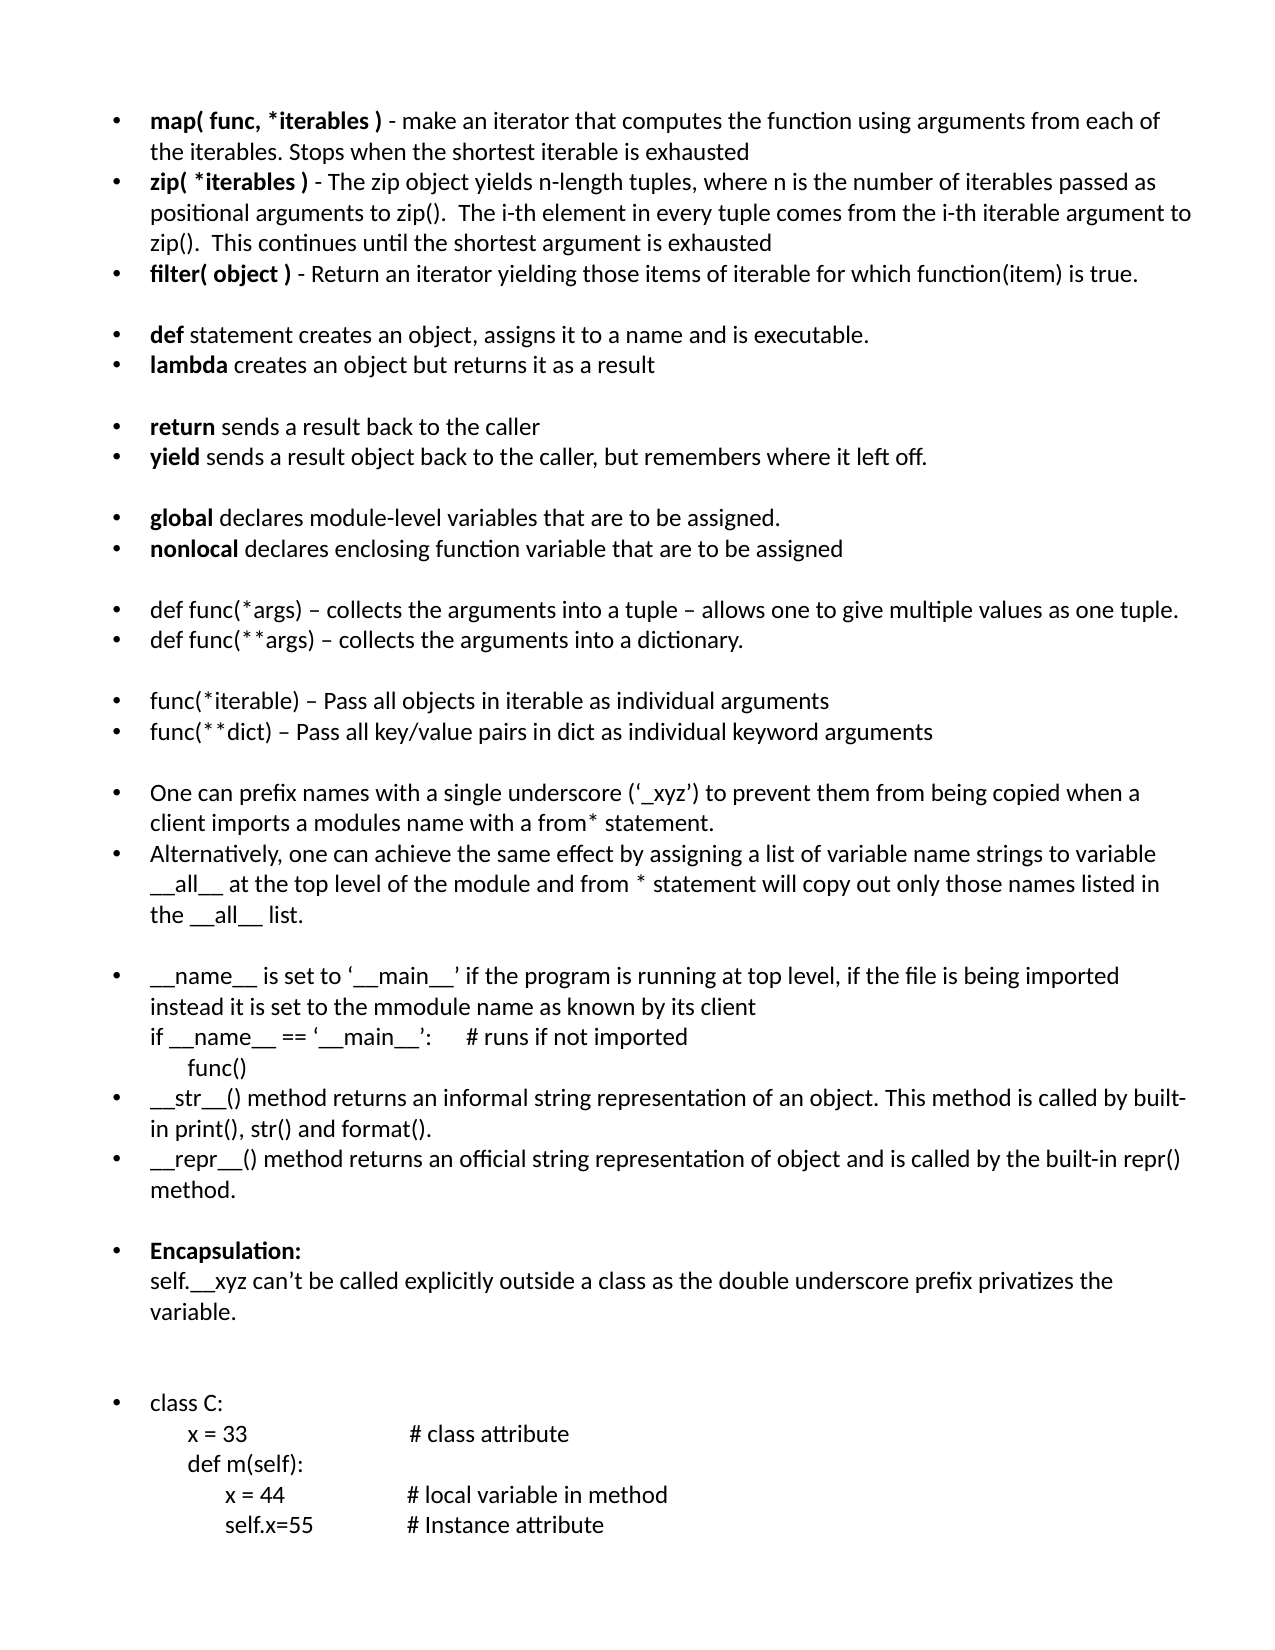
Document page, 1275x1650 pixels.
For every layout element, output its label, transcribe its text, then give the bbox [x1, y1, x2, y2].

list __repr__() method returns an official string representation of object and is called by the built-in repr() method. [112, 1143, 1200, 1204]
list x = 44 # local variable in method [187, 1479, 1200, 1509]
list yield sends a result object back to the caller, but remembers where it left off. [112, 441, 1200, 472]
list self.__xyz can’t be called explicitly outside a class as the double underscore prefix privatizes the variable. [112, 1265, 1200, 1326]
list __str__() method returns an informal string representation of an object. This method is called by built-in print(), str() and format(). [112, 1082, 1200, 1143]
list nonlocal declares enclosing function variable that are to be assigned [112, 533, 1200, 563]
list func(*iterable) – Pass all objects in iterable as individual arguments [112, 685, 1200, 716]
list def statement creates an object, assigns it to a name and is executable. [112, 319, 1200, 350]
list class C: [112, 1387, 1200, 1418]
list def func(*args) – collects the arguments into a tuple – allows one to give multiple values as one tuple. [112, 594, 1200, 624]
list def func(**args) – collects the arguments into a dictionary. [112, 624, 1200, 655]
list x = 33 # class attribute [150, 1418, 1200, 1448]
list __name__ is set to ‘__main__’ if the program is running at top level, if the file is being imported instead it is set to the mmodule name as known by its client [112, 960, 1200, 1021]
list func() [150, 1052, 1200, 1082]
list Encapsulation: [112, 1235, 1200, 1265]
list One can prefix names with a single underscore (‘_xyz’) to prevent them from being copied when a client imports a modules name with a from* statement. [112, 777, 1200, 838]
list return sends a result back to the caller [112, 411, 1200, 441]
list self.x=55 # Instance attribute [187, 1509, 1200, 1540]
list Alternatively, one can achieve the same effect by assigning a list of variable name strings to variable __all__ at the top level of the module and from * statement will copy out only those names listed in the __all__ list. [112, 838, 1200, 929]
list zip( *iterables ) - The zip object yields n-length tuples, where n is the number of iterables passed as positional arguments to zip(). The i-th element in every tuple comes from the i-th iterable argument to zip(). This continues until the shortest argument is exhausted [112, 167, 1200, 258]
list global declares module-level variables that are to be assigned. [112, 502, 1200, 533]
list func(**dict) – Pass all key/value pairs in dict as individual keyword arguments [112, 716, 1200, 746]
list filter( object ) - Return an iterator yielding those items of iterable for which function(item) is true. [112, 258, 1200, 289]
list if __name__ == ‘__main__’: # runs if not imported [112, 1021, 1200, 1052]
list lambda creates an object but returns it as a result [112, 350, 1200, 380]
list map( func, *iterables ) - make an iterator that computes the function using arguments from each of the iterables. Stops when the shortest iterable is exhausted [112, 106, 1200, 167]
list def m(self): [150, 1448, 1200, 1479]
